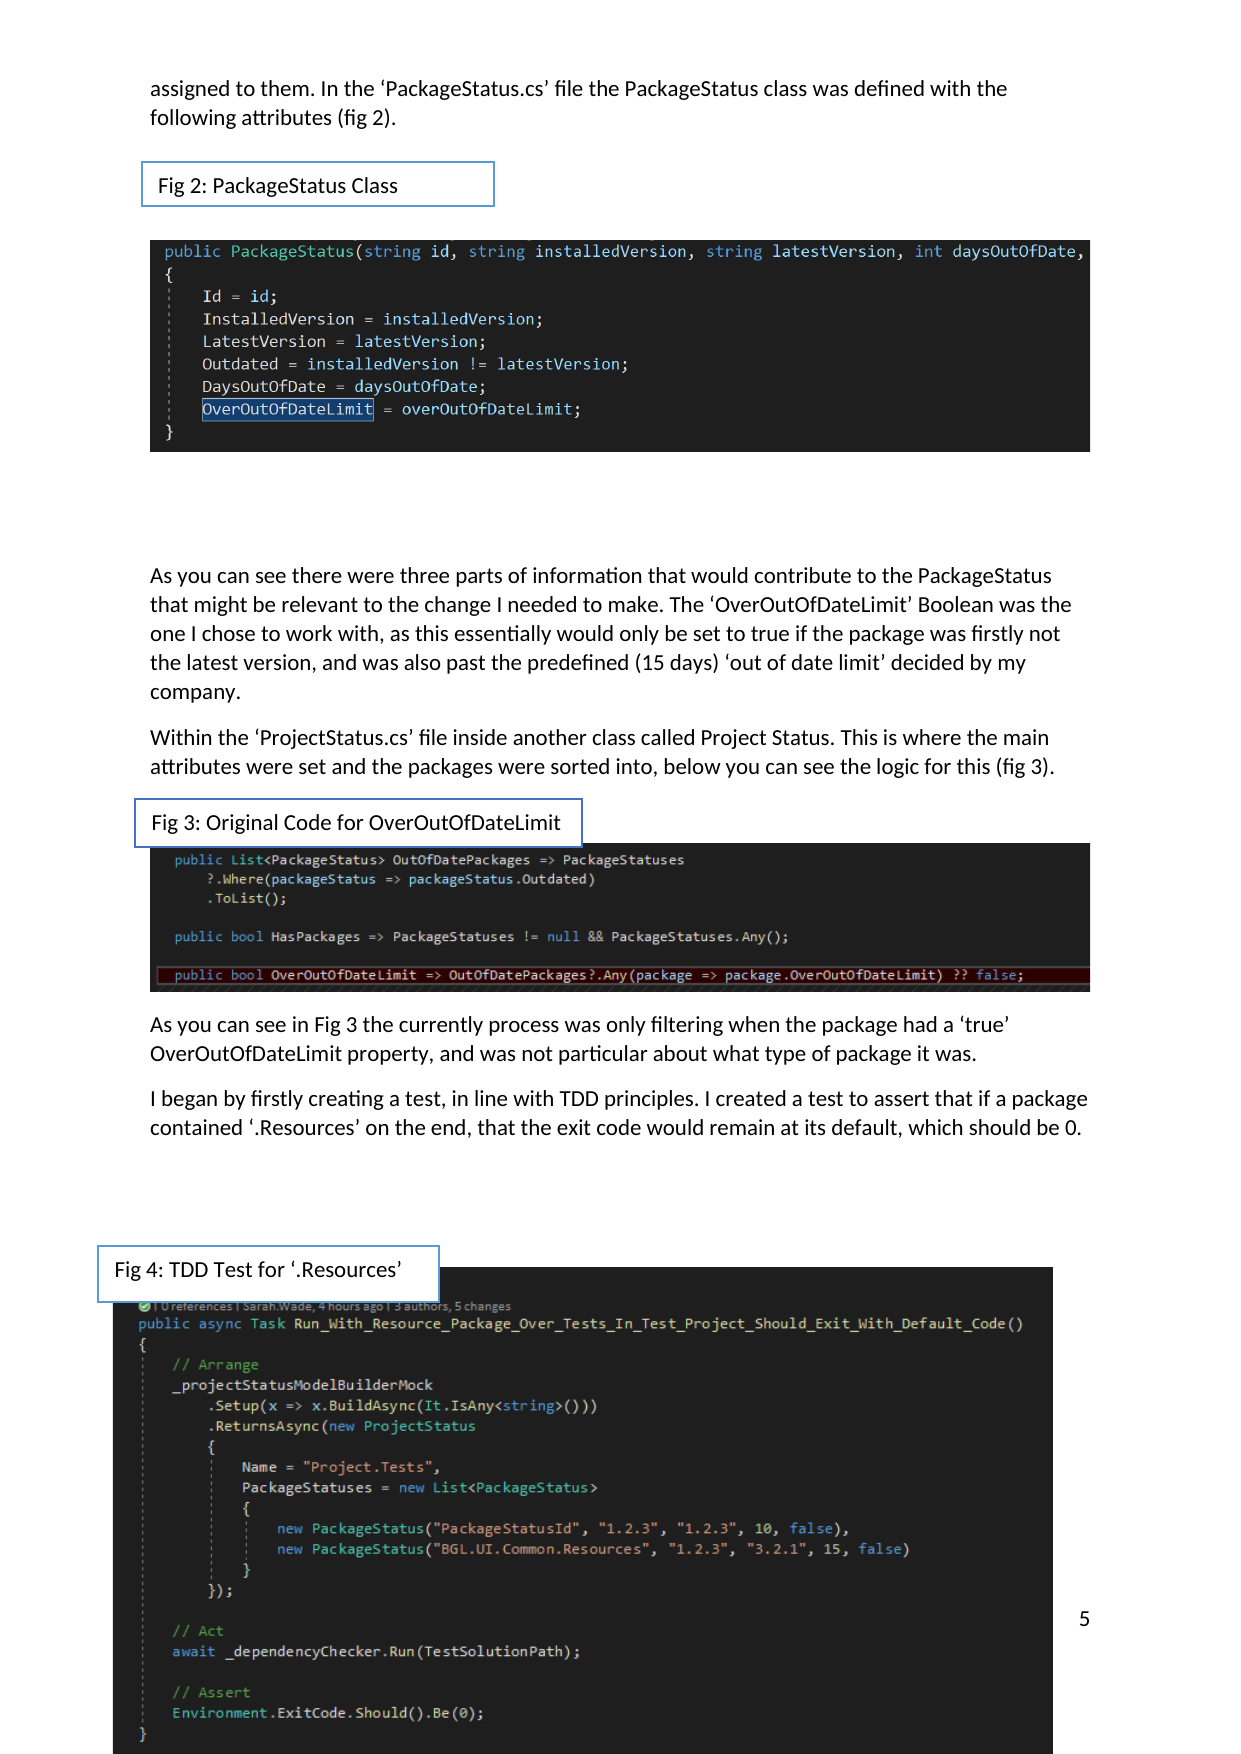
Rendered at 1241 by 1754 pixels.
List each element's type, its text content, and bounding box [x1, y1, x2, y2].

text As you can see there were three parts of information that would contribute to the PackageStatus that might be relevant to the change I needed to make. The ‘OverOutOfDateLimit’ Boolean was the one I chose to work with, as this essentially would only be set to true if the package was firstly not the latest version, and was also past the predefined (15 days) ‘out of date limit’ decided by my company. [150, 561, 1090, 705]
text Fig 3: Original Code for OverOutOfDateLimit [151, 808, 566, 836]
text I began by firstly creating a test, in line with TDD principles. I created a test to assert that if a package contained ‘.Resources’ on the end, that the exit code would remain at its default, which should be 0. [150, 1084, 1090, 1142]
text Fig 2: PackageStatus Class [158, 171, 478, 197]
text As you can see in Fig 3 the currently process was only filtering when the package had a ‘true’ OverOutOfDateLimit property, and was not particular about what type of package it was. [150, 1010, 1090, 1067]
text assigned to them. In the ‘PackageStatus.cs’ file the PackageStatus class was defined with the following attributes (fig 2). [150, 74, 1090, 131]
text Within the ‘ProjectStatus.cs’ file inside another class called Project Status. This is where the main attributes were set and the packages were sorted into, below you can see the logic for this (fig 3). [150, 723, 1090, 780]
text Fig 4: TDD Test for ‘.Resources’ [114, 1255, 423, 1283]
